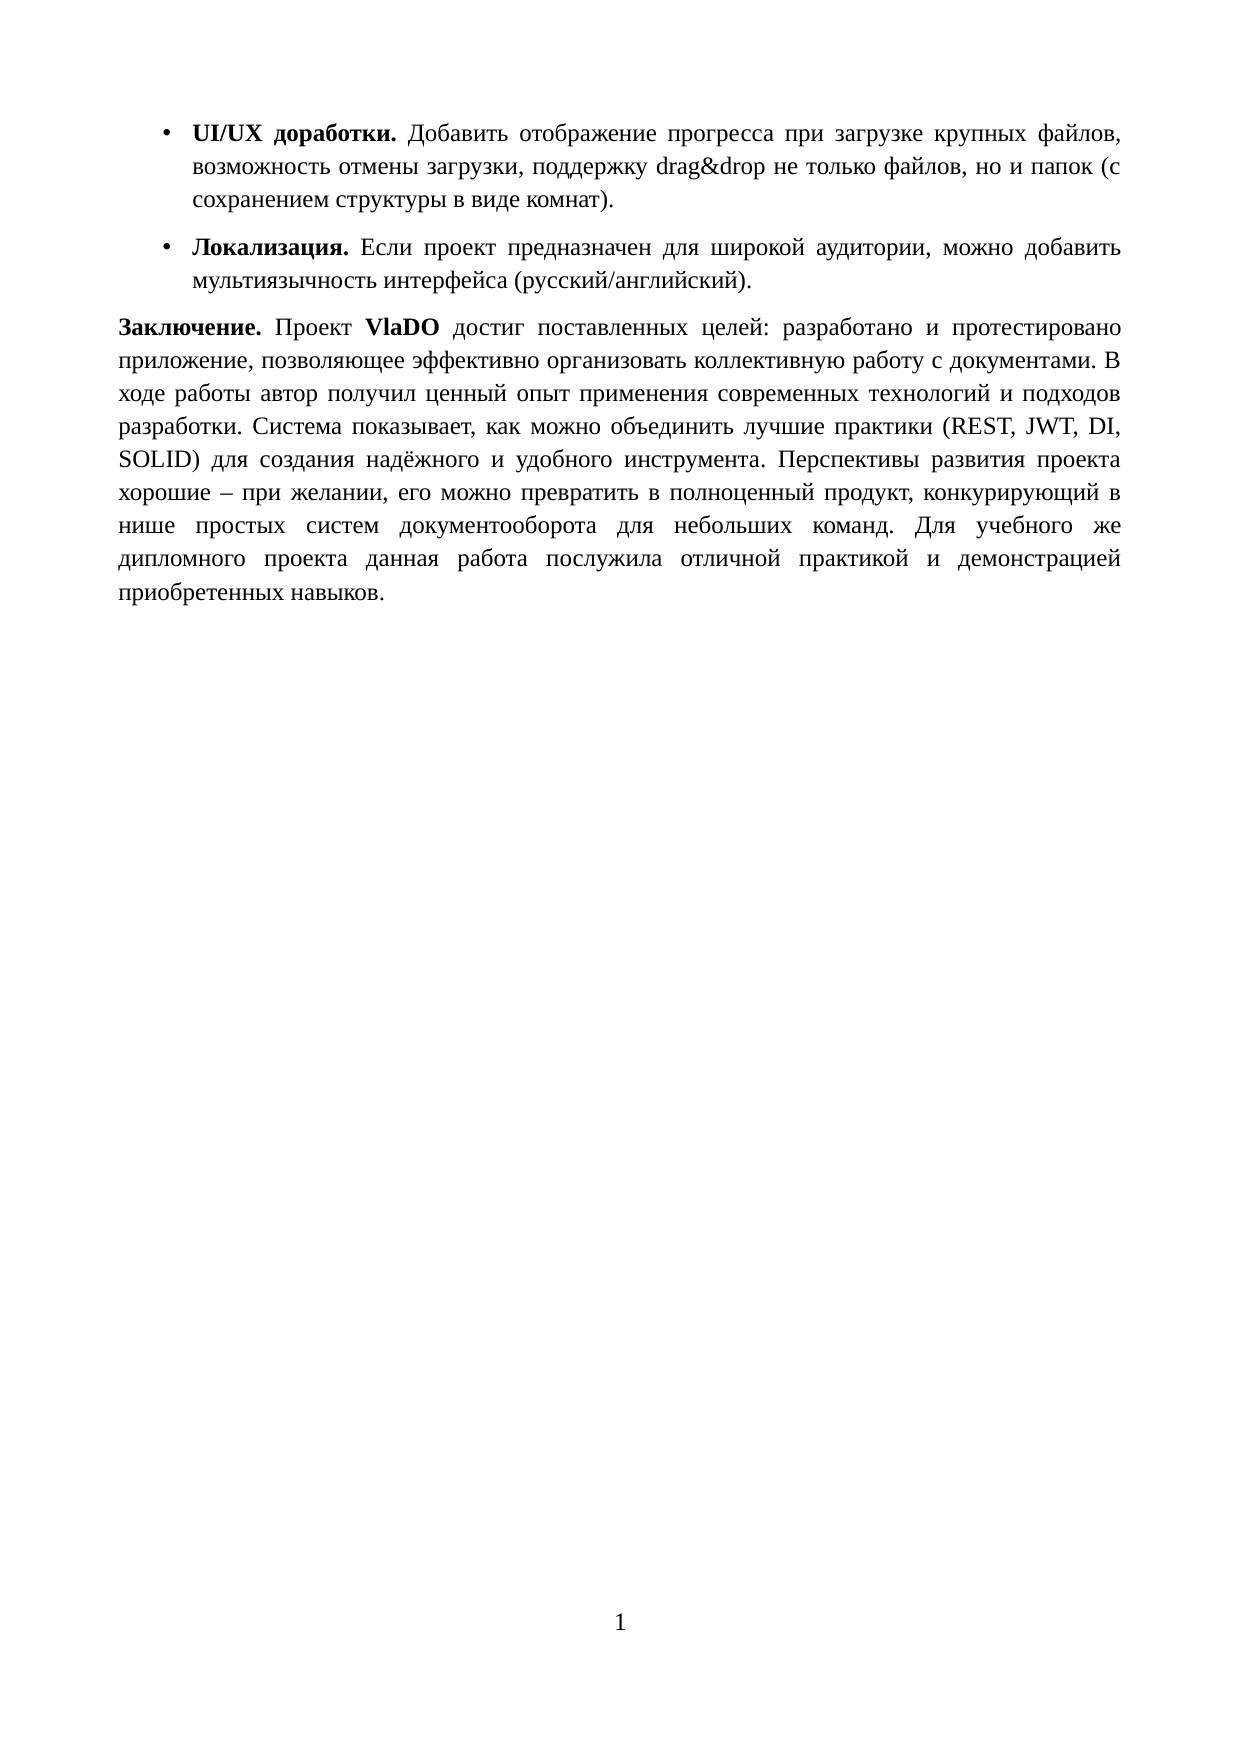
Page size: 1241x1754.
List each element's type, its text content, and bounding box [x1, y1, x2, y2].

list Локализация. Если проект предназначен для широкой аудитории, можно добавить мультиязычность интерфейса (русский/английский). [162, 232, 1122, 293]
list UI/UX доработки. Добавить отображение прогресса при загрузке крупных файлов, возможность отмены загрузки, поддержку drag&drop не только файлов, но и папок (с сохранением структуры в виде комнат). [162, 118, 1122, 213]
text Заключение. Проект VlaDO достиг поставленных целей: разработано и протестировано приложение, позволяющее эффективно организовать коллективную работу с документами. В ходе работы автор получил ценный опыт применения современных технологий и подходов разработки. Система показывает, как можно объединить лучшие практики (REST, JWT, DI, SOLID) для создания надёжного и удобного инструмента. Перспективы развития проекта хорошие – при желании, его можно превратить в полноценный продукт, конкурирующий в нише простых систем документооборота для небольших команд. Для учебного же дипломного проекта данная работа послужила отличной практикой и демонстрацией приобретенных навыков. [118, 312, 1122, 605]
